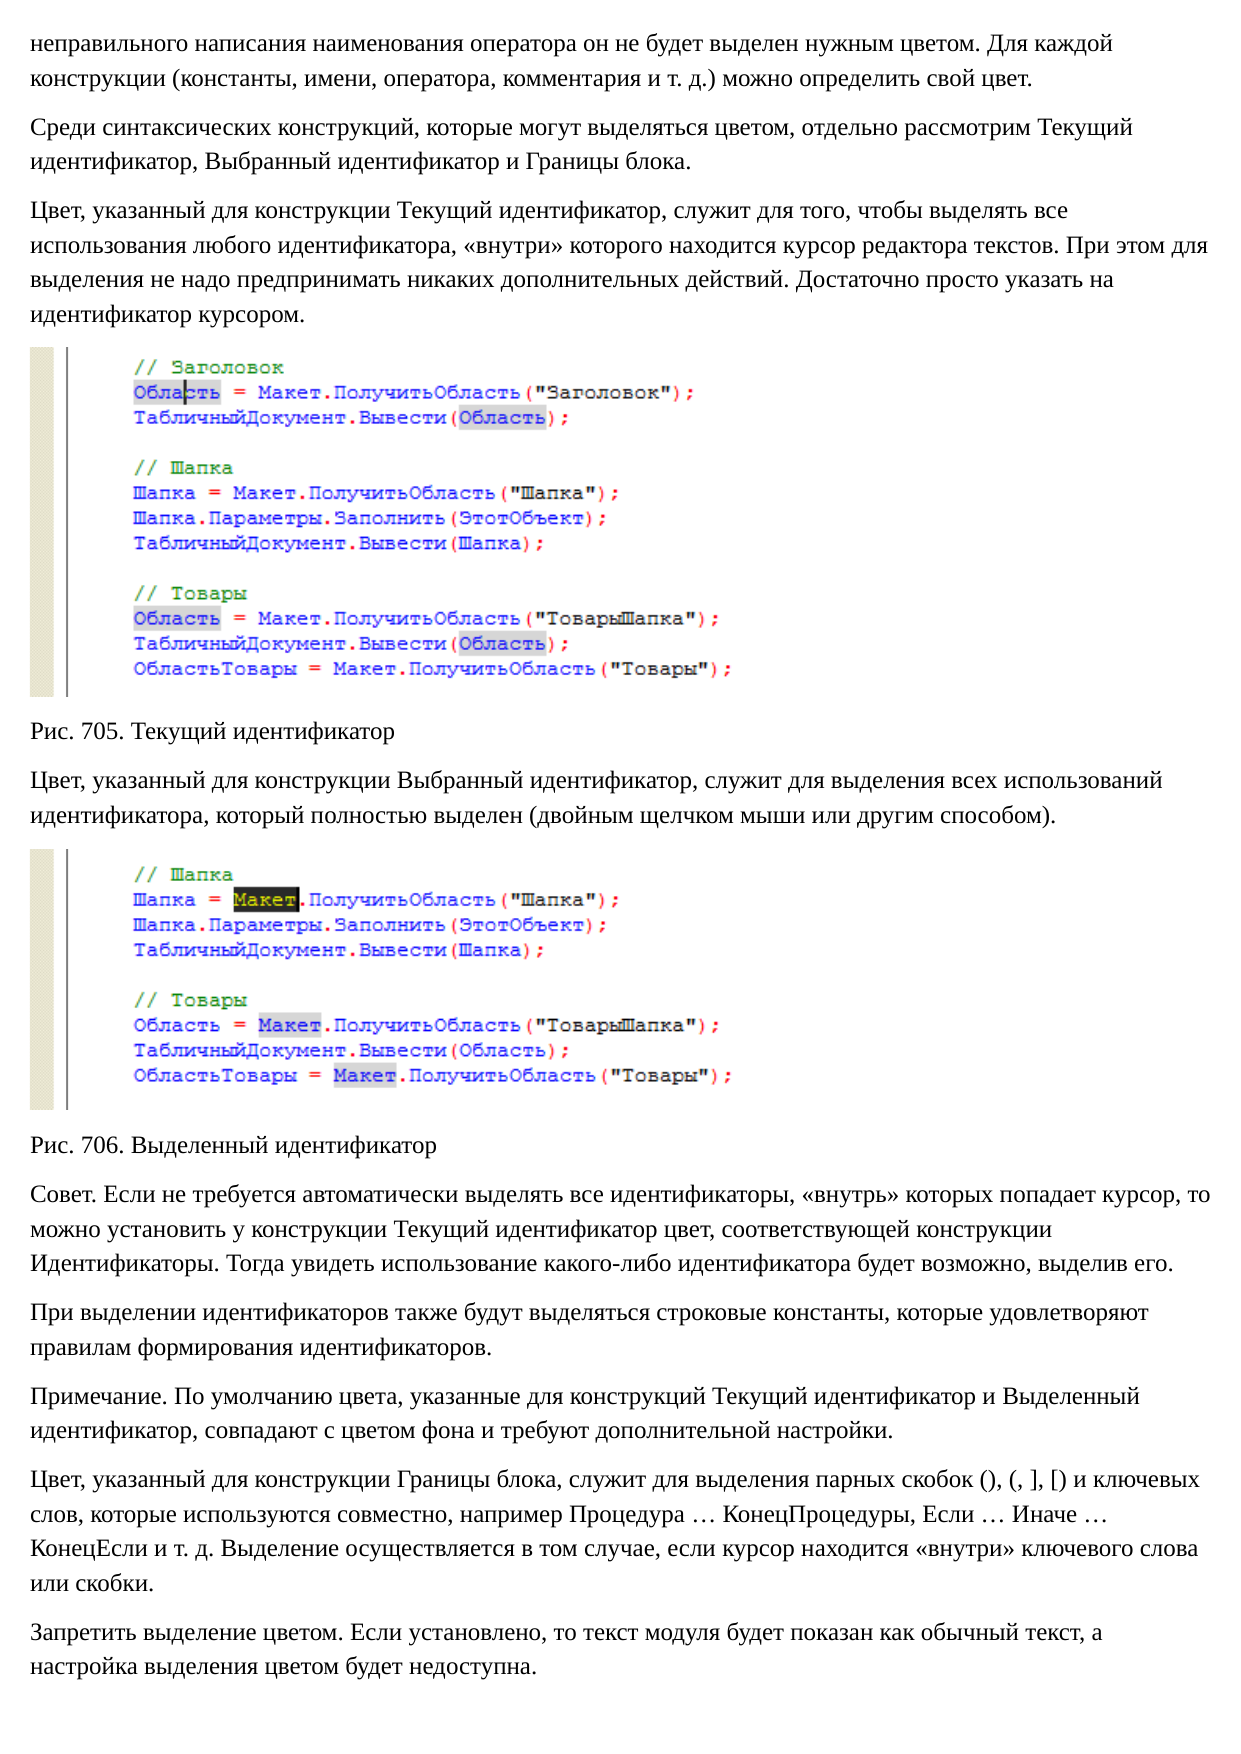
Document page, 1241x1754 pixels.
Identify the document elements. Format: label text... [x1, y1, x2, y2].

text Рис. 706. Выделенный идентификатор [30, 1130, 1211, 1159]
text При выделении идентификаторов также будут выделяться строковые константы, которые удовлетворяют правилам формирования идентификаторов. [30, 1297, 1211, 1361]
text Запретить выделение цветом. Если установлено, то текст модуля будет показан как обычный текст, а настройка выделения цветом будет недоступна. [30, 1617, 1211, 1680]
text Цвет, указанный для конструкции Текущий идентификатор, служит для того, чтобы выделять все использования любого идентификатора, «внутри» которого находится курсор редактора текстов. При этом для выделения не надо предпринимать никаких дополнительных действий. Достаточно просто указать на идентификатор курсором. [30, 195, 1211, 327]
text Цвет, указанный для конструкции Выбранный идентификатор, служит для выделения всех использований идентификатора, который полностью выделен (двойным щелчком мыши или другим способом). [30, 766, 1211, 829]
text неправильного написания наименования оператора он не будет выделен нужным цветом. Для каждой конструкции (константы, имени, оператора, комментария и т. д.) можно определить свой цвет. [30, 28, 1211, 91]
picture [29, 849, 918, 1110]
text Цвет, указанный для конструкции Границы блока, служит для выделения парных скобок (), (, ], [) и ключевых слов, которые используются совместно, например Процедура … КонецПроцедуры, Если … Иначе … КонецЕсли и т. д. Выделение осуществляется в том случае, если курсор находится «внутри» ключевого слова или скобки. [30, 1464, 1211, 1597]
picture [29, 347, 905, 697]
text Примечание. По умолчанию цвета, указанные для конструкций Текущий идентификатор и Выделенный идентификатор, совпадают с цветом фона и требуют дополнительной настройки. [30, 1381, 1211, 1444]
text Среди синтаксических конструкций, которые могут выделяться цветом, отдельно рассмотрим Текущий идентификатор, Выбранный идентификатор и Границы блока. [30, 112, 1211, 175]
text Совет. Если не требуется автоматически выделять все идентификаторы, «внутрь» которых попадает курсор, то можно установить у конструкции Текущий идентификатор цвет, соответствующей конструкции Идентификаторы. Тогда увидеть использование какого-либо идентификатора будет возможно, выделив его. [30, 1179, 1211, 1277]
text Рис. 705. Текущий идентификатор [30, 716, 1211, 745]
